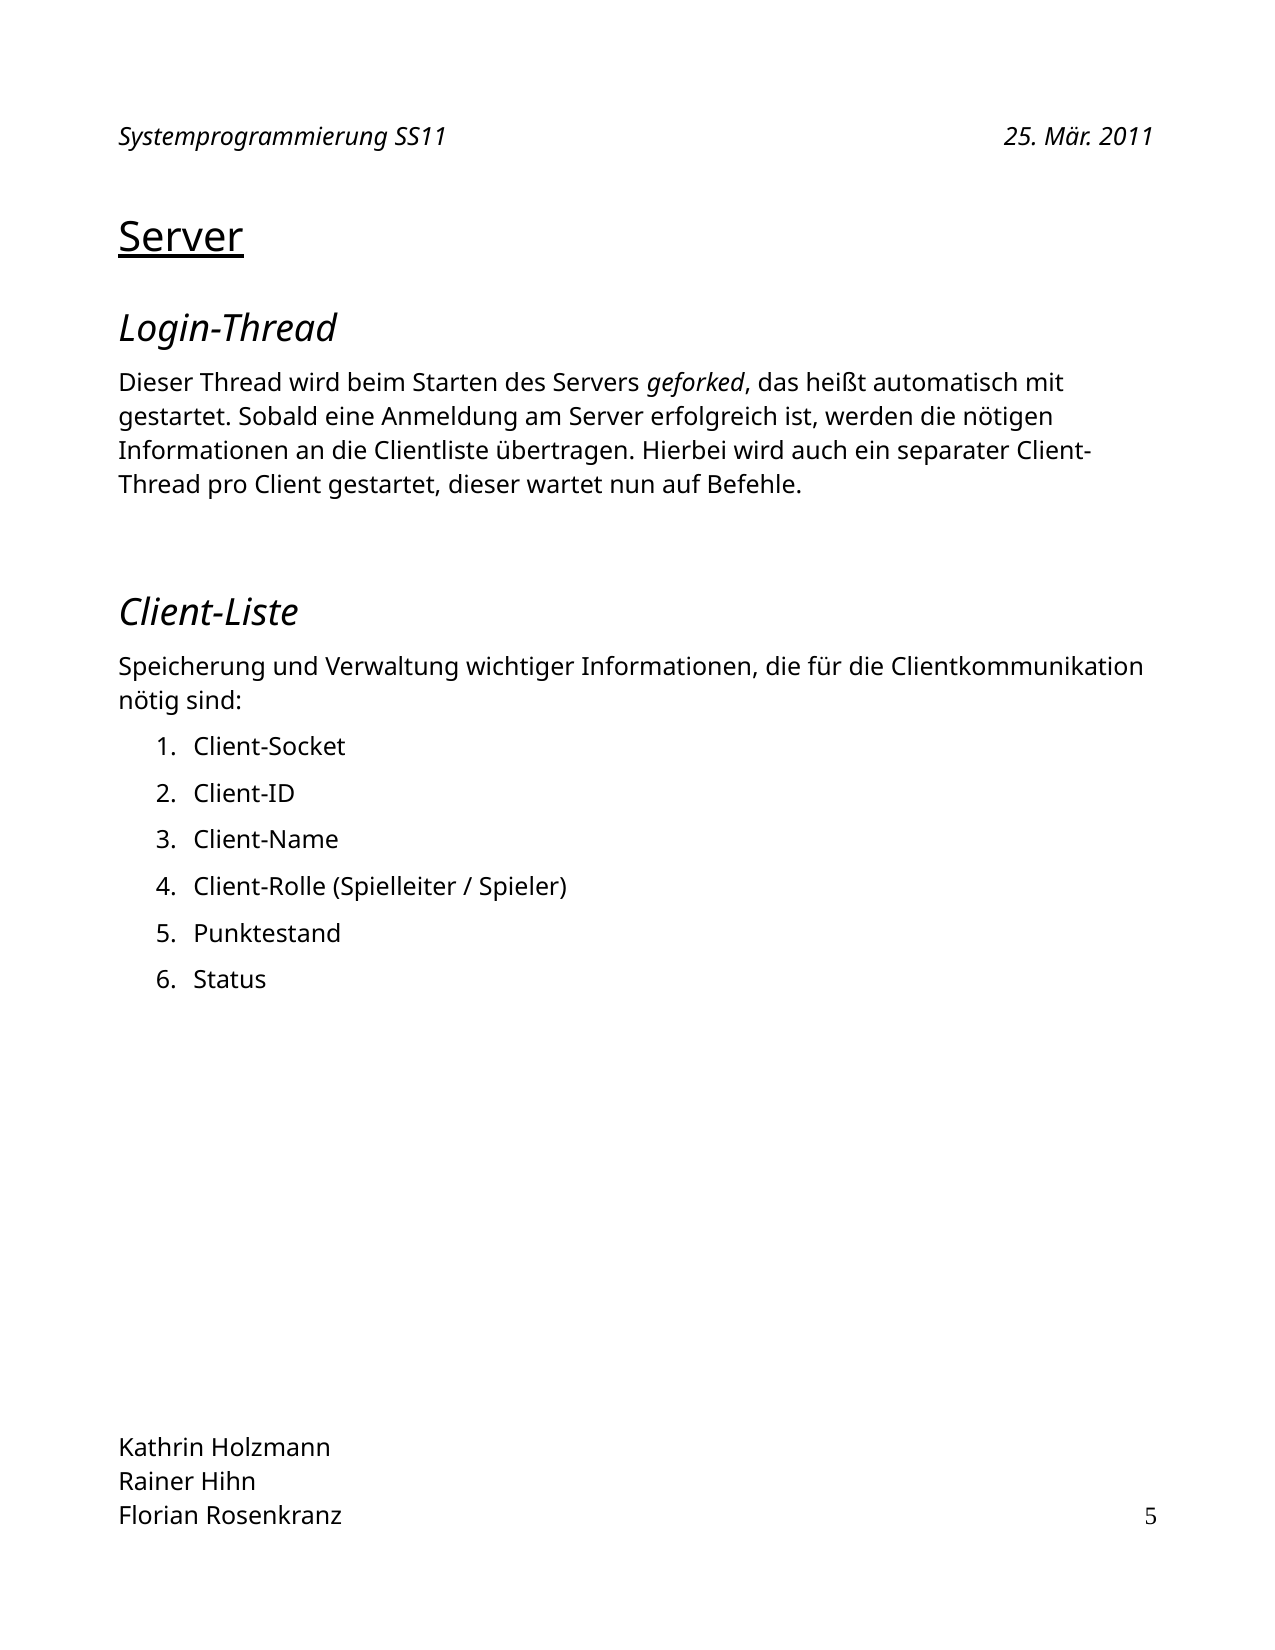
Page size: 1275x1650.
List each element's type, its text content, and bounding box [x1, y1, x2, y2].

subtitle Server [118, 207, 1157, 263]
list Status [156, 962, 1157, 996]
text Speicherung und Verwaltung wichtiger Informationen, die für die Clientkommunikation nötig sind: [118, 648, 1157, 716]
list Punktestand [156, 915, 1157, 949]
list Client-Rolle (Spielleiter / Spieler) [156, 869, 1157, 903]
list Client-Socket [156, 729, 1157, 763]
list Client-ID [156, 776, 1157, 809]
text Dieser Thread wird beim Starten des Servers geforked, das heißt automatisch mit gestartet. Sobald eine Anmeldung am Server erfolgreich ist, werden die nötigen Informationen an die Clientliste übertragen. Hierbei wird auch ein separater Client-Thread pro Client gestartet, dieser wartet nun auf Befehle. [118, 364, 1157, 501]
subtitle Client-Liste [118, 585, 1157, 636]
subtitle Login-Thread [118, 301, 1157, 352]
list Client-Name [156, 822, 1157, 856]
